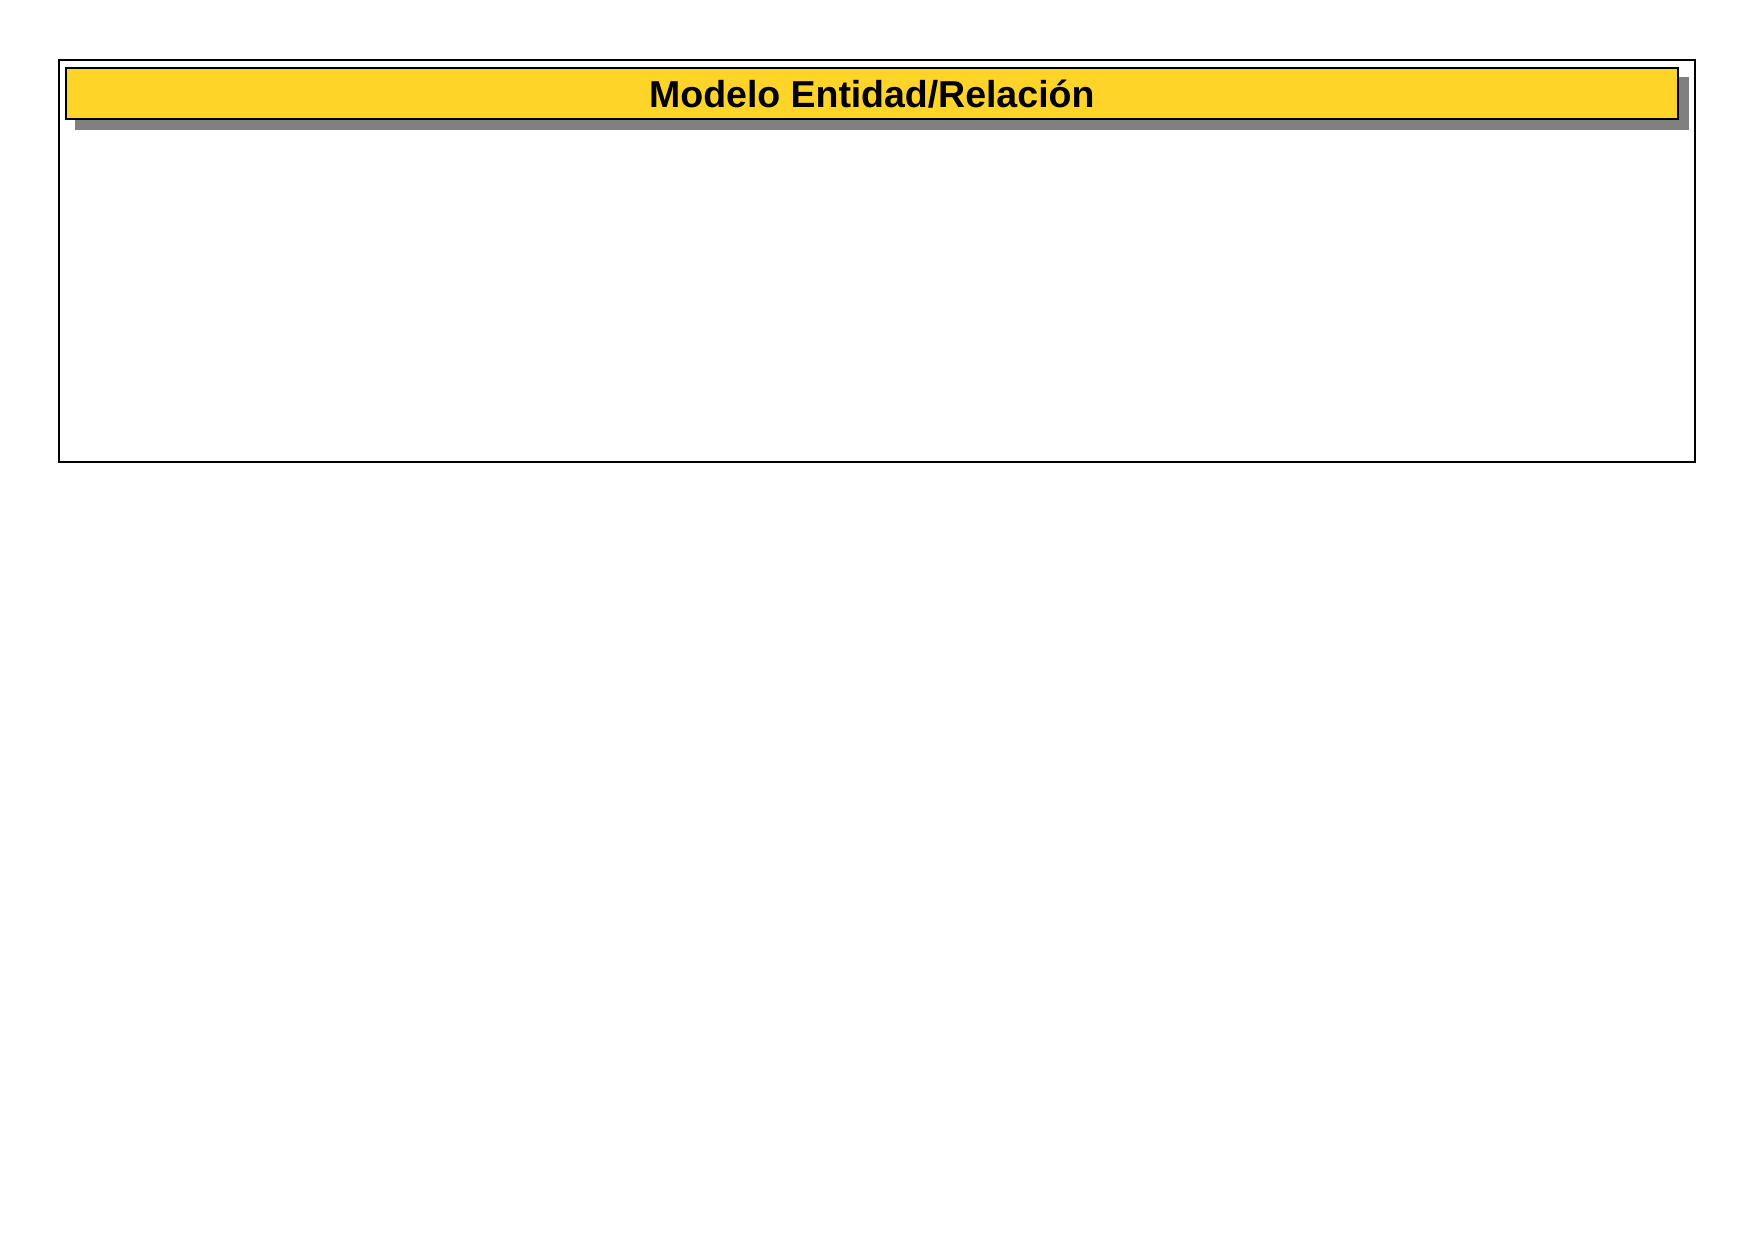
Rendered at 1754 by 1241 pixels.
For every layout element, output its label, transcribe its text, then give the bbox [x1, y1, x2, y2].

table_header Modelo Entidad/Relación [60, 61, 1694, 136]
table_cell [60, 136, 1694, 461]
